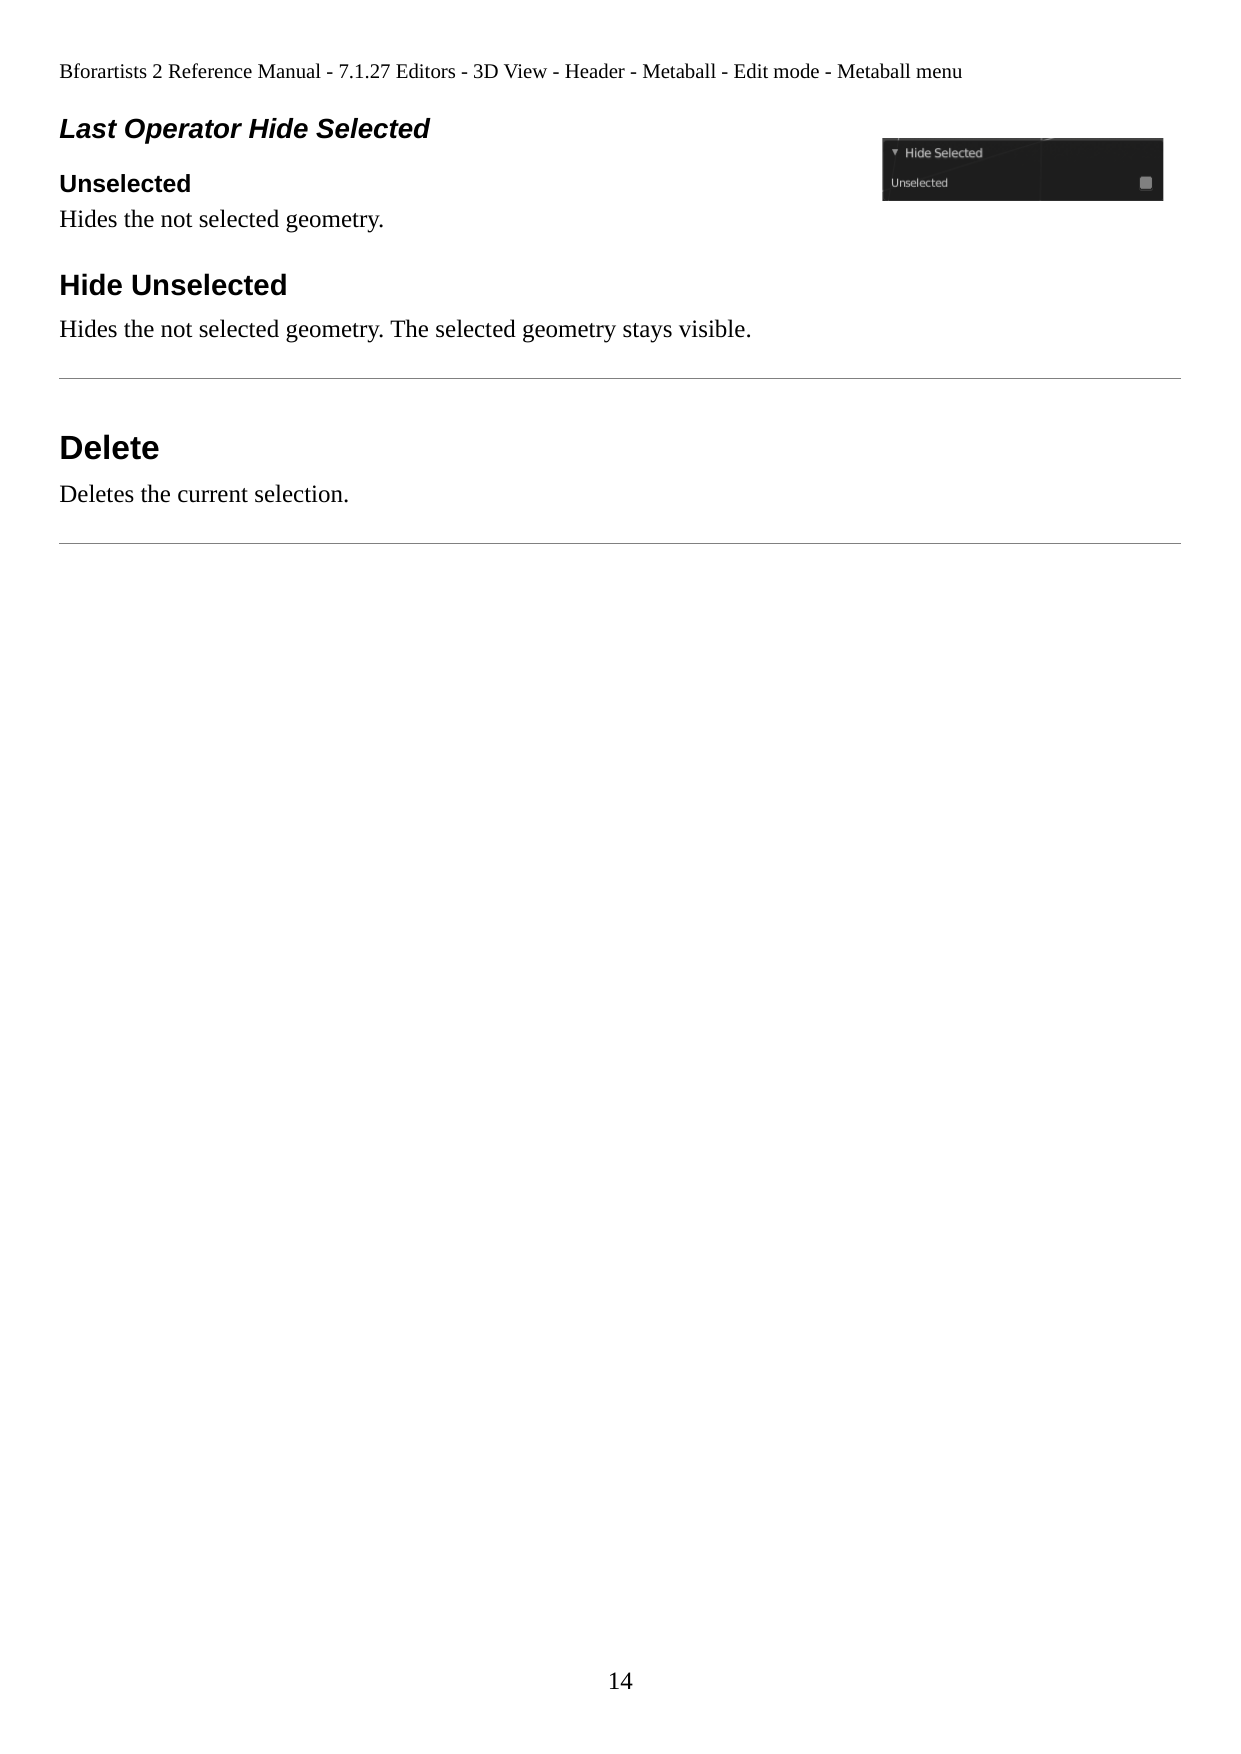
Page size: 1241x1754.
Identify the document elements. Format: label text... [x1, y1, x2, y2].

picture [882, 138, 1164, 201]
subtitle Hide Unselected [59, 268, 1181, 302]
subtitle Delete [59, 428, 1181, 467]
subtitle Last Operator Hide Selected [59, 113, 1181, 144]
subtitle [1164, 169, 1181, 198]
subtitle Unselected [59, 169, 882, 198]
text Hides the not selected geometry. The selected geometry stays visible. [59, 314, 1181, 343]
text Deletes the current selection. [59, 479, 1181, 508]
text Hides the not selected geometry. [59, 204, 1181, 233]
